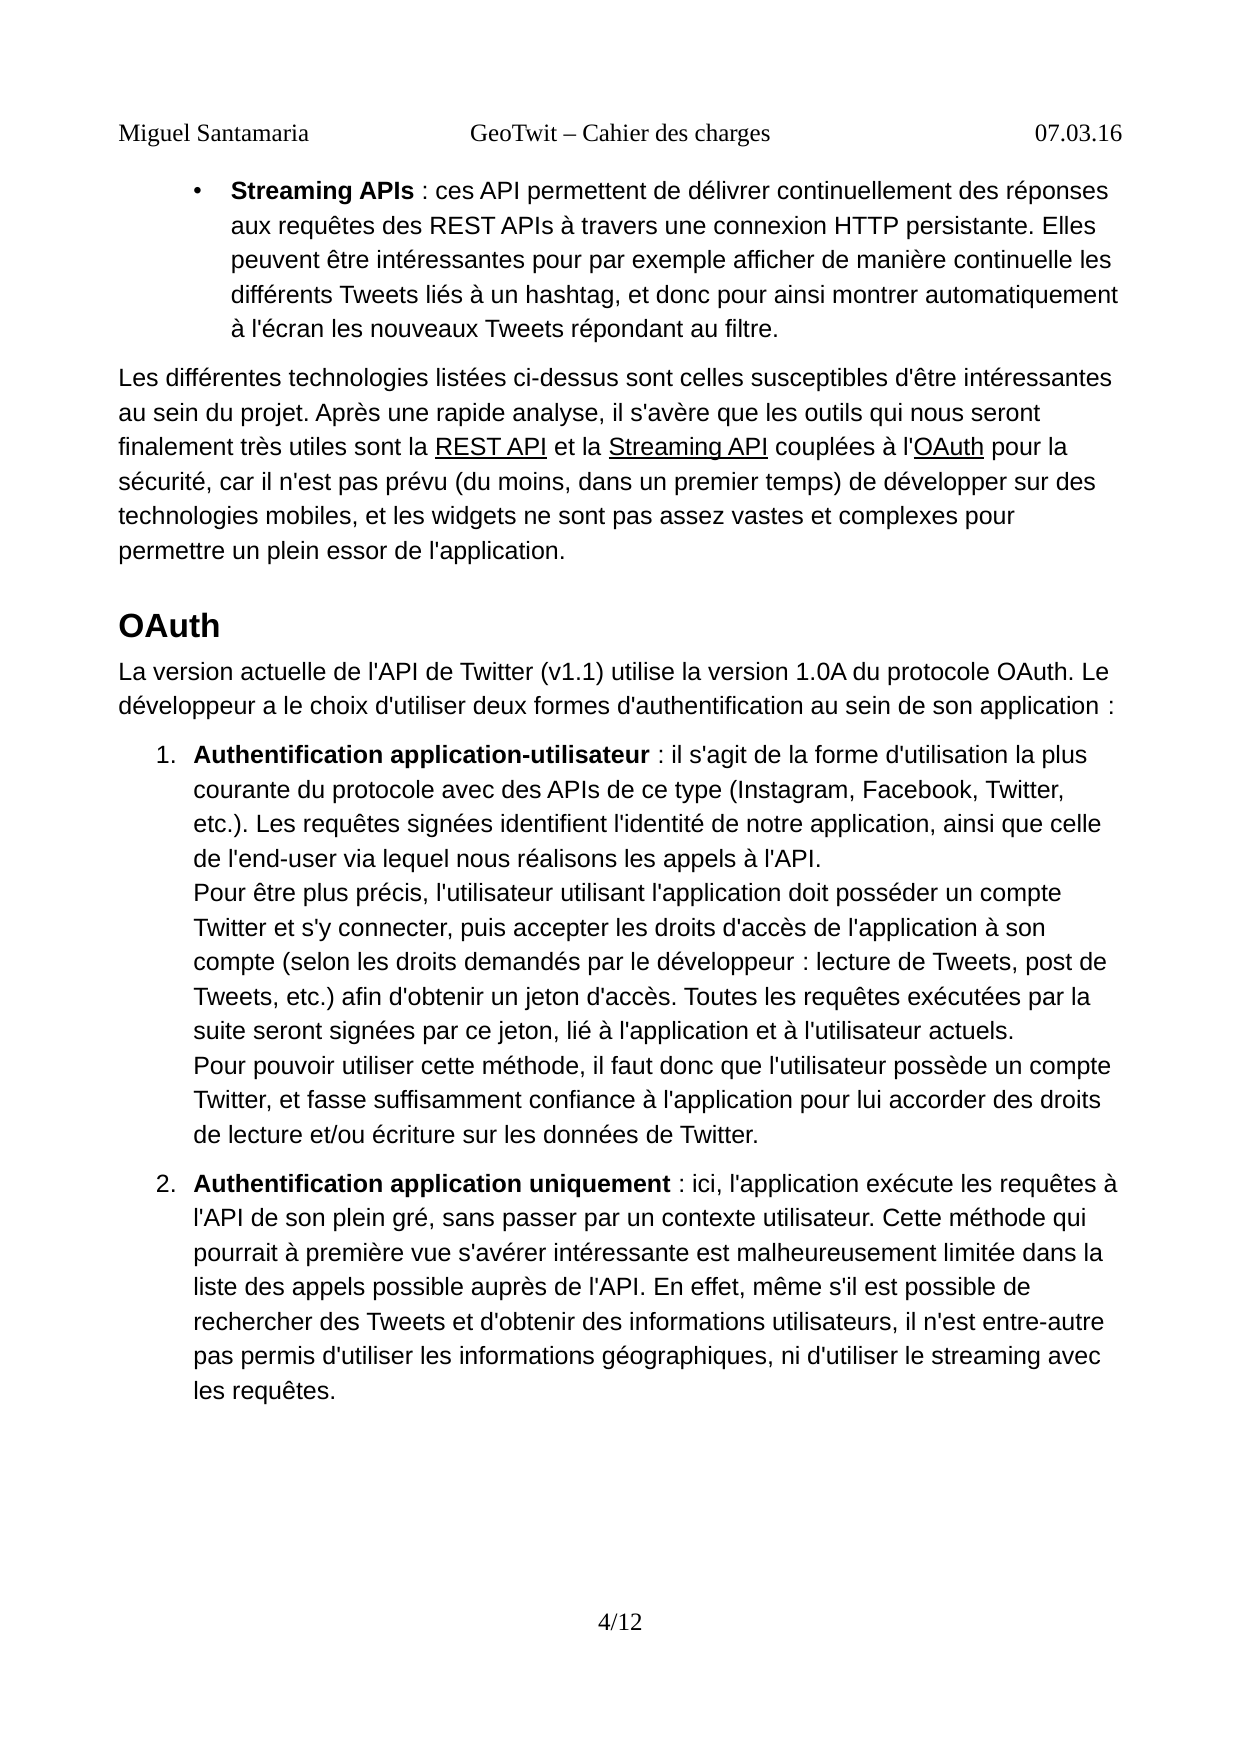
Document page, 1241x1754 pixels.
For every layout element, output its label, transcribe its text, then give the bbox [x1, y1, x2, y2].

list Authentification application uniquement : ici, l'application exécute les requêtes à l'API de son plein gré, sans passer par un contexte utilisateur. Cette méthode qui pourrait à première vue s'avérer intéressante est malheureusement limitée dans la liste des appels possible auprès de l'API. En effet, même s'il est possible de rechercher des Tweets et d'obtenir des informations utilisateurs, il n'est entre-autre pas permis d'utiliser les informations géographiques, ni d'utiliser le streaming avec les requêtes. [156, 1169, 1122, 1404]
list Authentification application-utilisateur : il s'agit de la forme d'utilisation la plus courante du protocole avec des APIs de ce type (Instagram, Facebook, Twitter, etc.). Les requêtes signées identifient l'identité de notre application, ainsi que celle de l'end-user via lequel nous réalisons les appels à l'API. Pour être plus précis, l'utilisateur utilisant l'application doit posséder un compte Twitter et s'y connecter, puis accepter les droits d'accès de l'application à son compte (selon les droits demandés par le développeur : lecture de Tweets, post de Tweets, etc.) afin d'obtenir un jeton d'accès. Toutes les requêtes exécutées par la suite seront signées par ce jeton, lié à l'application et à l'utilisateur actuels. Pour pouvoir utiliser cette méthode, il faut donc que l'utilisateur possède un compte Twitter, et fasse suffisamment confiance à l'application pour lui accorder des droits de lecture et/ou écriture sur les données de Twitter. [156, 740, 1122, 1148]
list Streaming APIs : ces API permettent de délivrer continuellement des réponses aux requêtes des REST APIs à travers une connexion HTTP persistante. Elles peuvent être intéressantes pour par exemple afficher de manière continuelle les différents Tweets liés à un hashtag, et donc pour ainsi montrer automatiquement à l'écran les nouveaux Tweets répondant au filtre. [193, 176, 1122, 343]
text Les différentes technologies listées ci-dessus sont celles susceptibles d'être intéressantes au sein du projet. Après une rapide analyse, il s'avère que les outils qui nous seront finalement très utiles sont la REST API et la Streaming API couplées à l'OAuth pour la sécurité, car il n'est pas prévu (du moins, dans un premier temps) de développer sur des technologies mobiles, et les widgets ne sont pas assez vastes et complexes pour permettre un plein essor de l'application. [118, 363, 1122, 564]
subtitle OAuth [118, 606, 1122, 644]
text La version actuelle de l'API de Twitter (v1.1) utilise la version 1.0A du protocole OAuth. Le développeur a le choix d'utiliser deux formes d'authentification au sein de son application : [118, 657, 1122, 720]
